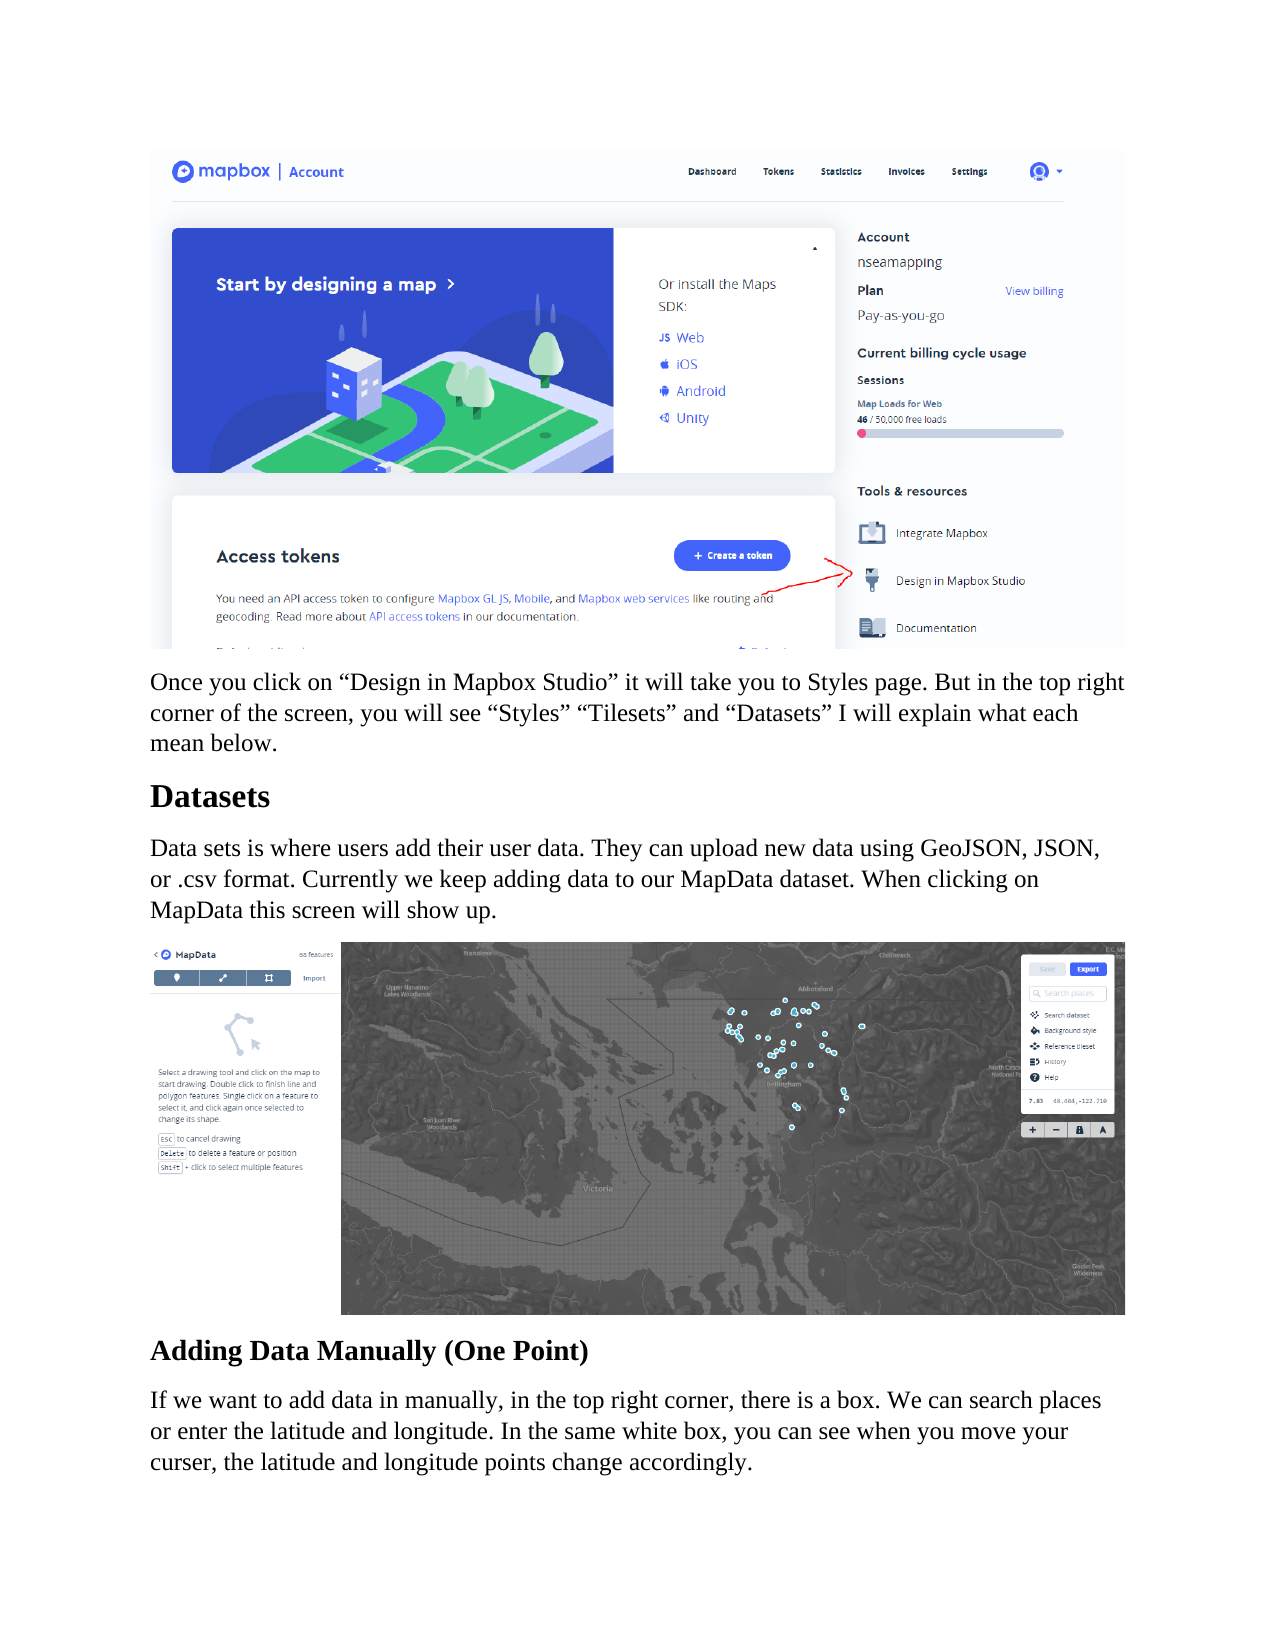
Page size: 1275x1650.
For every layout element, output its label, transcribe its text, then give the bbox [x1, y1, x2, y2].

text Data sets is where users add their user data. They can upload new data using GeoJSON, JSON, or .csv format. Currently we keep adding data to our MapData dataset. When clicking on MapData this screen will show up. [150, 833, 1125, 924]
text If we want to add data in manually, in the top right corner, there is a box. We can search places or enter the latitude and longitude. In the same white box, you can see when you move your curser, the latitude and longitude points change accordingly. [150, 1385, 1125, 1475]
text Once you click on “Design in Mapbox Studio” it will take you to Styles page. But in the top right corner of the screen, you will see “Styles” “Tilesets” and “Datasets” I will explain what each mean below. [150, 667, 1125, 757]
text Datasets [150, 776, 1125, 814]
text Adding Data Manually (One Point) [150, 1333, 1125, 1366]
